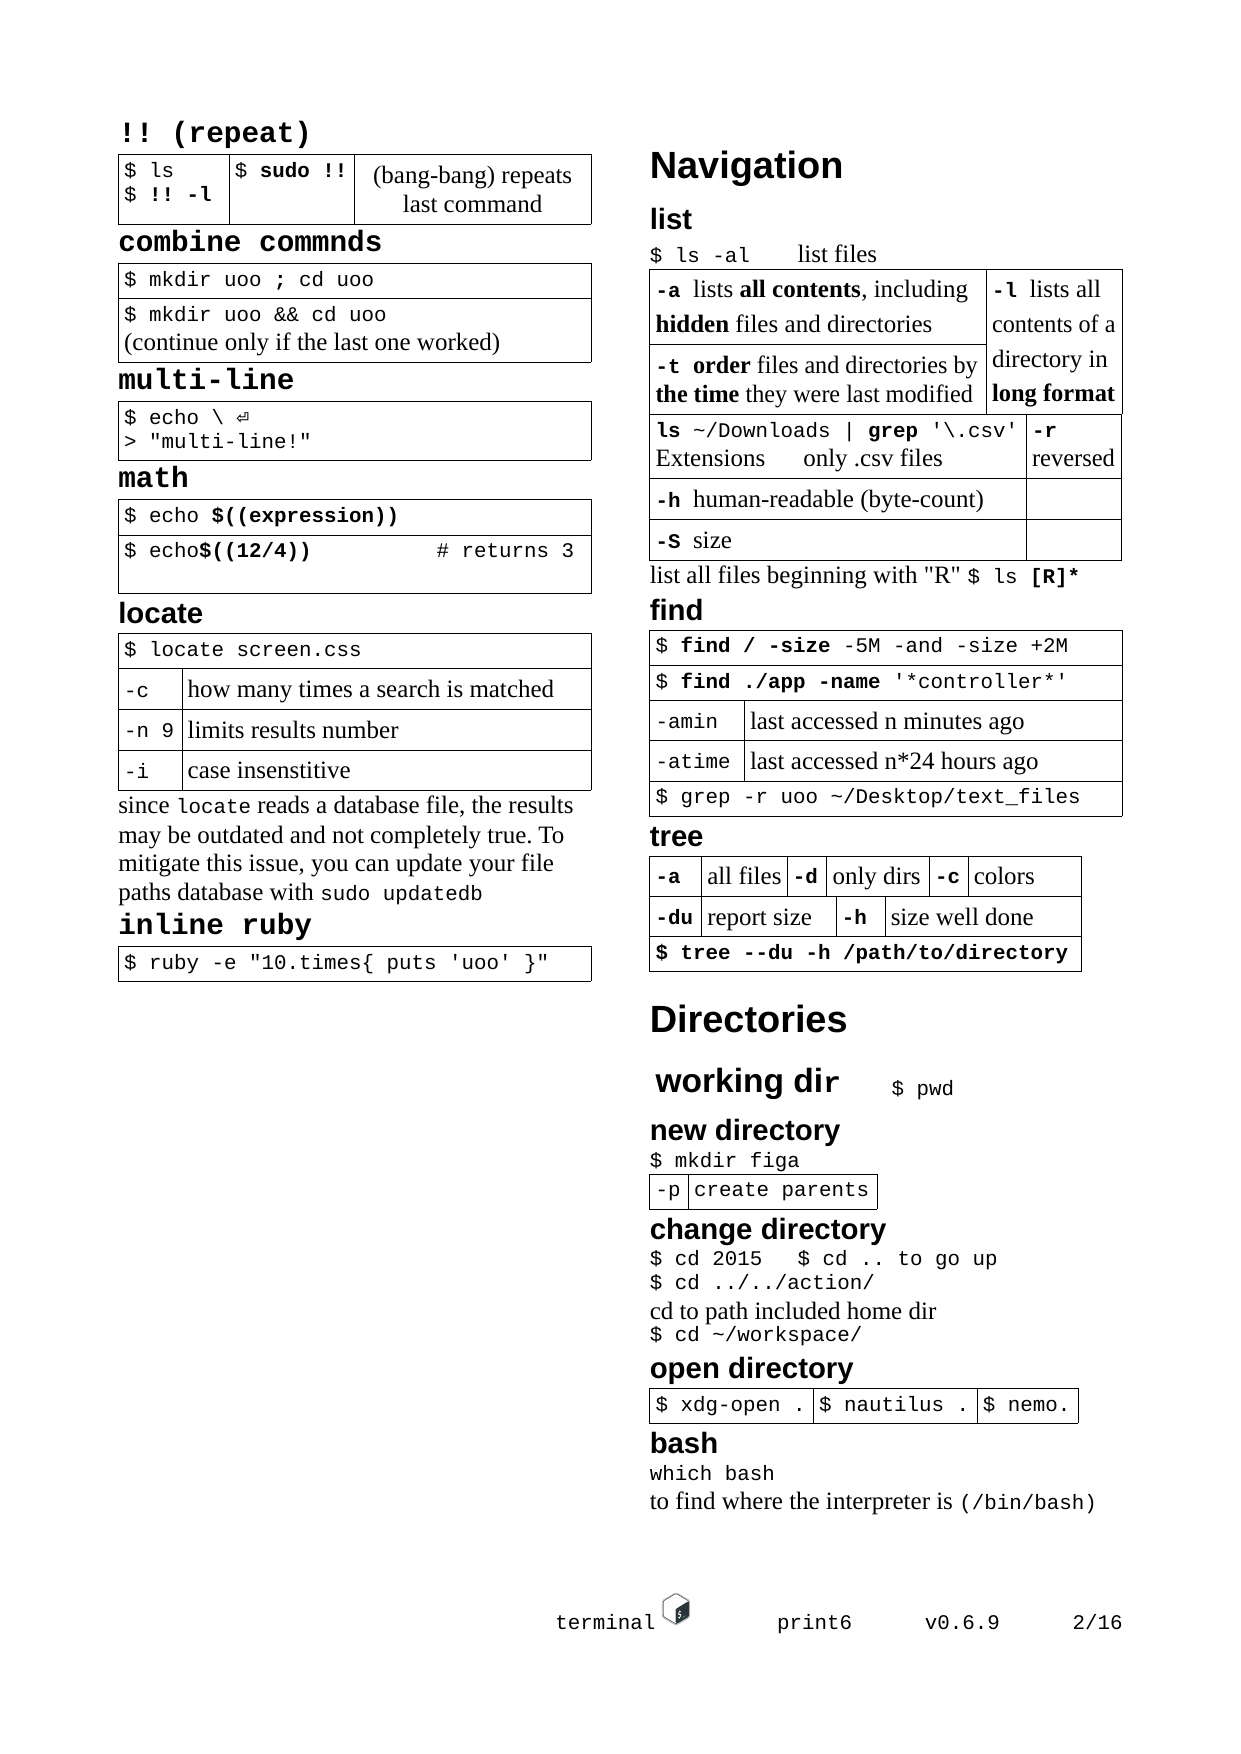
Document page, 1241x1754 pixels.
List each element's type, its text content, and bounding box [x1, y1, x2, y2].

text cd to path included home dir [649, 1296, 1122, 1324]
table_header -a [650, 857, 701, 896]
table_header $ mkdir uoo ; cd uoo [119, 264, 591, 298]
table_header -l lists all contents of a directory in long format [987, 270, 1122, 414]
subtitle math [118, 463, 591, 496]
table_cell $ tree --du -h /path/to/directory [650, 937, 1081, 971]
table_header $ ls $ !! -l [119, 155, 229, 223]
table_header $ echo \ ⏎ > "multi-line!" [119, 402, 591, 460]
table_header -p [650, 1175, 688, 1209]
table_header colors [969, 857, 1081, 896]
subtitle locate [118, 596, 591, 630]
table_cell -du [650, 897, 701, 936]
table_cell case insenstitive [183, 751, 591, 790]
text $ mkdir figa [649, 1150, 1122, 1173]
text $ ls -al list files [649, 239, 1122, 268]
table_cell -t order files and directories by the time they were last modified [650, 345, 986, 414]
table_cell last accessed n minutes ago [745, 701, 1122, 740]
table_cell -atime [650, 741, 744, 781]
table_header $ locate screen.css [119, 634, 591, 668]
table_cell -S size [650, 520, 1026, 560]
table_cell [1027, 479, 1121, 519]
table_header (bang-bang) repeats last command [355, 155, 591, 223]
table_header working dir [650, 1053, 886, 1110]
table_header only dirs [827, 857, 929, 896]
table_header $ nautilus . [814, 1389, 977, 1423]
table_cell $ mkdir uoo && cd uoo (continue only if the last one worked) [119, 299, 591, 362]
table_cell -amin [650, 701, 744, 740]
text $ cd ../../action/ [649, 1272, 1122, 1296]
table_cell how many times a search is matched [183, 669, 591, 709]
subtitle Directories [649, 996, 1122, 1040]
table_header $ xdg-open . [650, 1389, 813, 1423]
subtitle find [649, 593, 1122, 627]
subtitle combine commnds [118, 226, 591, 260]
subtitle list [649, 202, 1122, 236]
table_cell limits results number [183, 710, 591, 750]
picture [655, 1588, 697, 1630]
subtitle change directory [649, 1212, 1122, 1246]
table_header all files [702, 857, 787, 896]
subtitle bash [649, 1426, 1122, 1460]
table_header create parents [689, 1175, 877, 1209]
table_cell -c [119, 669, 182, 709]
table_header $ nemo. [978, 1389, 1078, 1423]
subtitle inline ruby [118, 910, 591, 943]
text since locate reads a database file, the results may be outdated and not completely true. To mitigate this issue, you can update your file paths database with sudo updatedb [118, 791, 591, 907]
text $ cd 2015 $ cd .. to go up [649, 1248, 1122, 1272]
subtitle new directory [649, 1113, 1122, 1147]
text list all files beginning with "R" $ ls [R]* [649, 561, 1122, 590]
text which bash [649, 1463, 1122, 1486]
table_cell [1027, 520, 1121, 560]
table_header $ sudo !! [230, 155, 354, 223]
table_header -r reversed [1027, 415, 1121, 478]
table_cell -i [119, 751, 182, 790]
table_header $ find / -size -5M -and -size +2M [650, 631, 1122, 665]
table_cell size well done [886, 897, 1081, 936]
table_header $ pwd [886, 1053, 1122, 1110]
table_header ls ~/Downloads | grep '\.csv' Extensions only .csv files [650, 415, 1026, 478]
text $ cd ~/workspace/ [649, 1324, 1122, 1348]
subtitle tree [649, 819, 1122, 853]
table_cell last accessed n*24 hours ago [745, 741, 1122, 781]
subtitle open directory [649, 1351, 1122, 1385]
table_cell -h [837, 897, 885, 936]
table_header -c [930, 857, 968, 896]
table_cell report size [702, 897, 836, 936]
table_header $ ruby -e "10.times{ puts 'uoo' }" [119, 947, 591, 981]
table_header -d [788, 857, 826, 896]
text to find where the interpreter is (/bin/bash) [649, 1486, 1122, 1516]
table_cell $ echo$((12/4)) # returns 3 [119, 536, 591, 593]
table_cell $ grep -r uoo ~/Desktop/text_files [650, 782, 1122, 816]
table_cell -n 9 [119, 710, 182, 750]
subtitle multi-line [118, 365, 591, 398]
subtitle !! (repeat) [118, 118, 591, 151]
table_header $ echo $((expression)) [119, 500, 591, 534]
table_cell -h human-readable (byte-count) [650, 479, 1026, 519]
table_header -a lists all contents, including hidden files and directories [650, 270, 986, 344]
subtitle Navigation [649, 143, 1122, 187]
table_cell $ find ./app -name '*controller*' [650, 666, 1122, 700]
